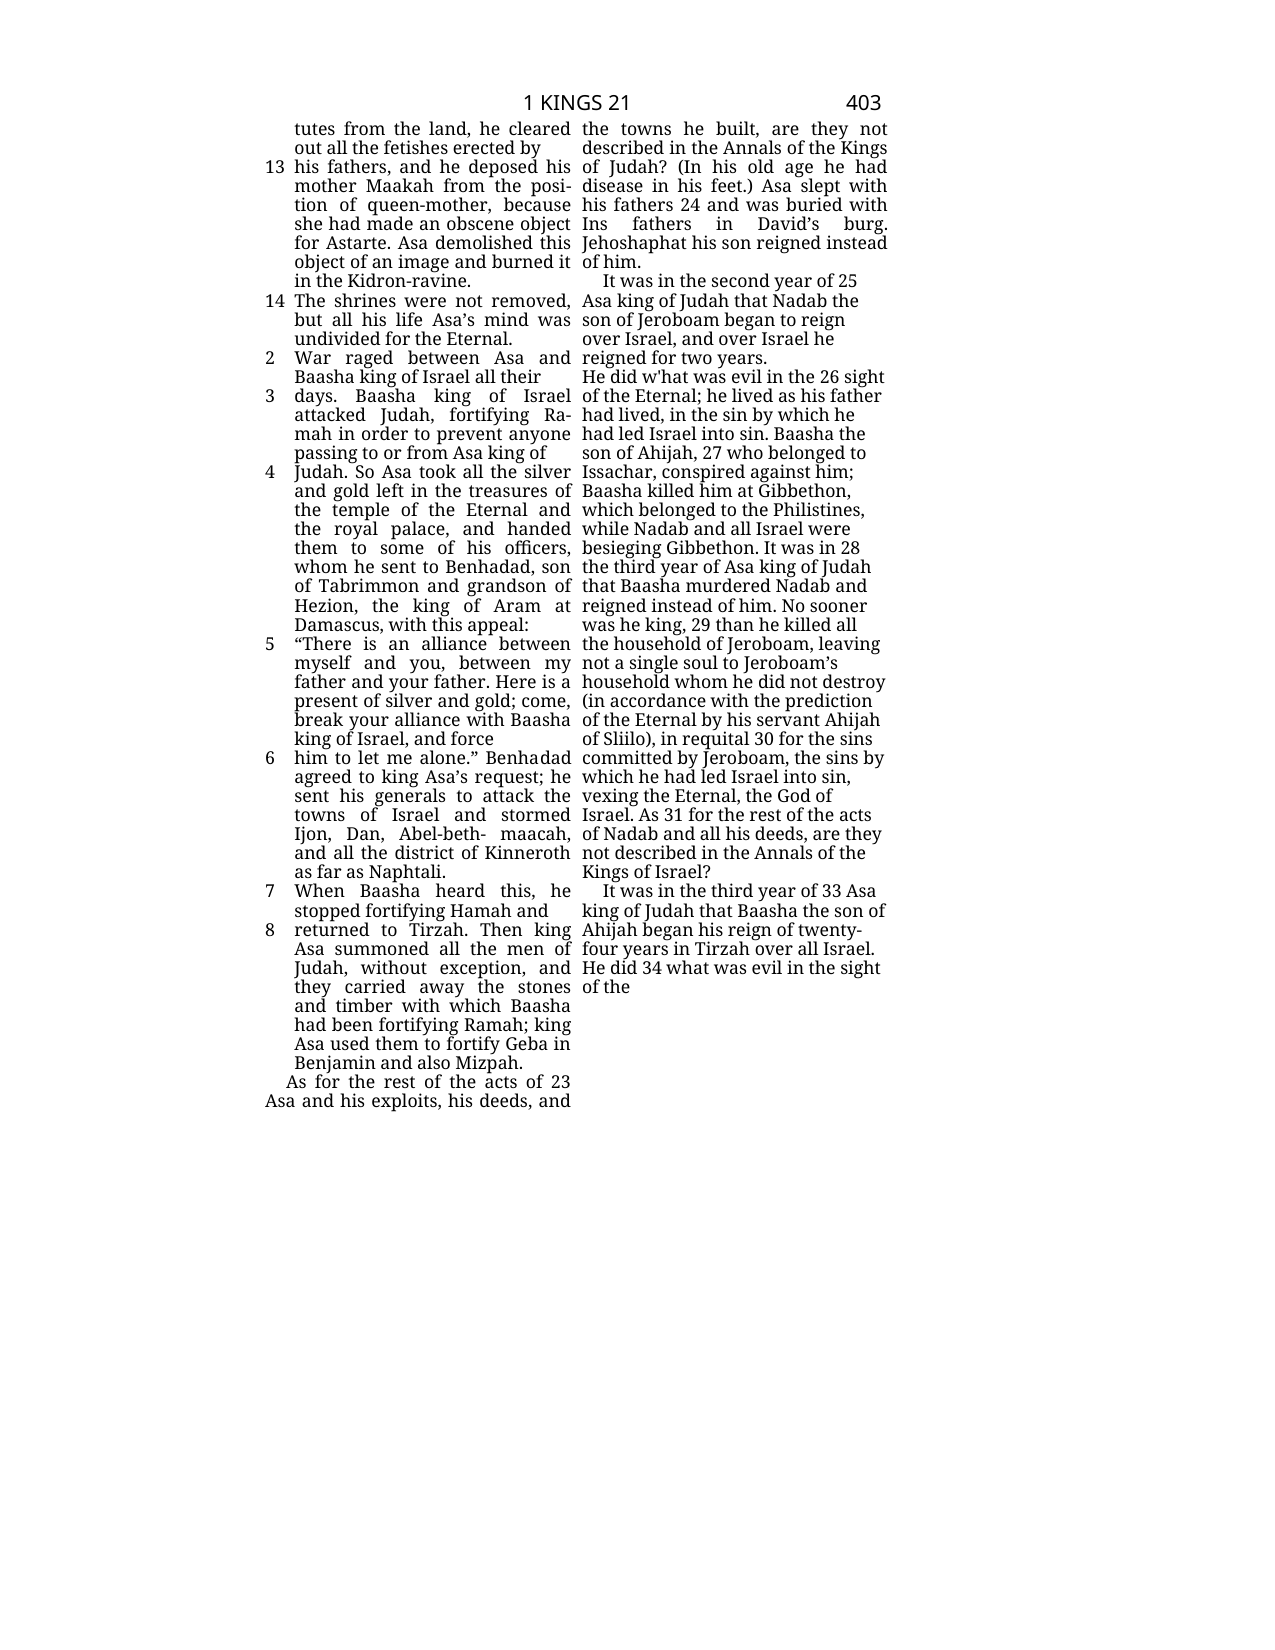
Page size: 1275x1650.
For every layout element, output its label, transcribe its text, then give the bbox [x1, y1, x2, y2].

text tutes from the land, he cleared out all the fetishes erected by [294, 120, 571, 158]
text As for the rest of the acts of 23 Asa and his exploits, his deeds, and [265, 1073, 571, 1111]
text It was in the third year of 33 Asa king of Judah that Baasha the son of Ahijah began his reign of twenty-four years in Tirzah over all Israel. He did 34 what was evil in the sight of the [582, 883, 888, 997]
list him to let me alone.” Benha­dad agreed to king Asa’s re­quest; he sent his generals to attack the towns of Israel and stormed Ijon, Dan, Abel-beth- maacah, and all the district of Kinneroth as far as Naphtali. [265, 749, 571, 883]
text He did w'hat was evil in the 26 sight of the Eternal; he lived as his father had lived, in the sin by which he had led Israel into sin. Baasha the son of Ahijah, 27 who belonged to Issachar, con­spired against him; Baasha killed him at Gibbethon, which belonged to the Philistines, while Nadab and all Israel were besieging Gibbethon. It was in 28 the third year of Asa king of Judah that Baasha murdered Nadab and reigned instead of him. No sooner was he king, 29 than he killed all the household of Jeroboam, leaving not a single soul to Jeroboam’s house­hold whom he did not destroy (in accordance with the predic­tion of the Eternal by his serv­ant Ahijah of Sliilo), in requital 30 for the sins committed by Jero­boam, the sins by which he had led Israel into sin, vexing the Eternal, the God of Israel. As 31 for the rest of the acts of Nadab and all his deeds, are they not described in the Annals of the Kings of Israel? [582, 368, 888, 883]
list The shrines were not removed, but all his life Asa’s mind was undivided for the Eternal. [265, 292, 571, 349]
list days. Baasha king of Israel attacked Judah, fortifying Ra- mah in order to prevent anyone passing to or from Asa king of [265, 387, 571, 463]
list returned to Tirzah. Then king Asa summoned all the men of Judah, without exception, and they carried away the stones and timber with which Baasha had been fortifying Ramah; king Asa used them to fortify Geba in Benjamin and also Mizpah. [265, 921, 571, 1073]
list When Baasha heard this, he stopped fortifying Hamah and [265, 883, 571, 921]
text It was in the second year of 25 Asa king of Judah that Nadab the son of Jeroboam began to reign over Israel, and over Is­rael he reigned for two years. [582, 273, 888, 368]
list “There is an alliance between myself and you, between my father and your father. Here is a present of silver and gold; come, break your alliance with Baasha king of Israel, and force [265, 635, 571, 749]
list Judah. So Asa took all the silver and gold left in the treas­ures of the temple of the Eternal and the royal palace, and handed them to some of his officers, whom he sent to Benhadad, son of Tabrimmon and grandson of Hezion, the king of Aram at Damascus, with this appeal: [265, 463, 571, 635]
list War raged between Asa and Baasha king of Israel all their [265, 349, 571, 387]
text the towns he built, are they not described in the Annals of the Kings of Judah? (In his old age he had disease in his feet.) Asa slept with his fathers 24 and was buried with Ins fathers in David’s burg. Jehoshaphat his son reigned instead of him. [582, 120, 888, 273]
list his fathers, and he deposed his mother Maakah from the posi­tion of queen-mother, because she had made an obscene object for Astarte. Asa demolished this object of an image and burned it in the Kidron-ravine. [265, 158, 571, 292]
